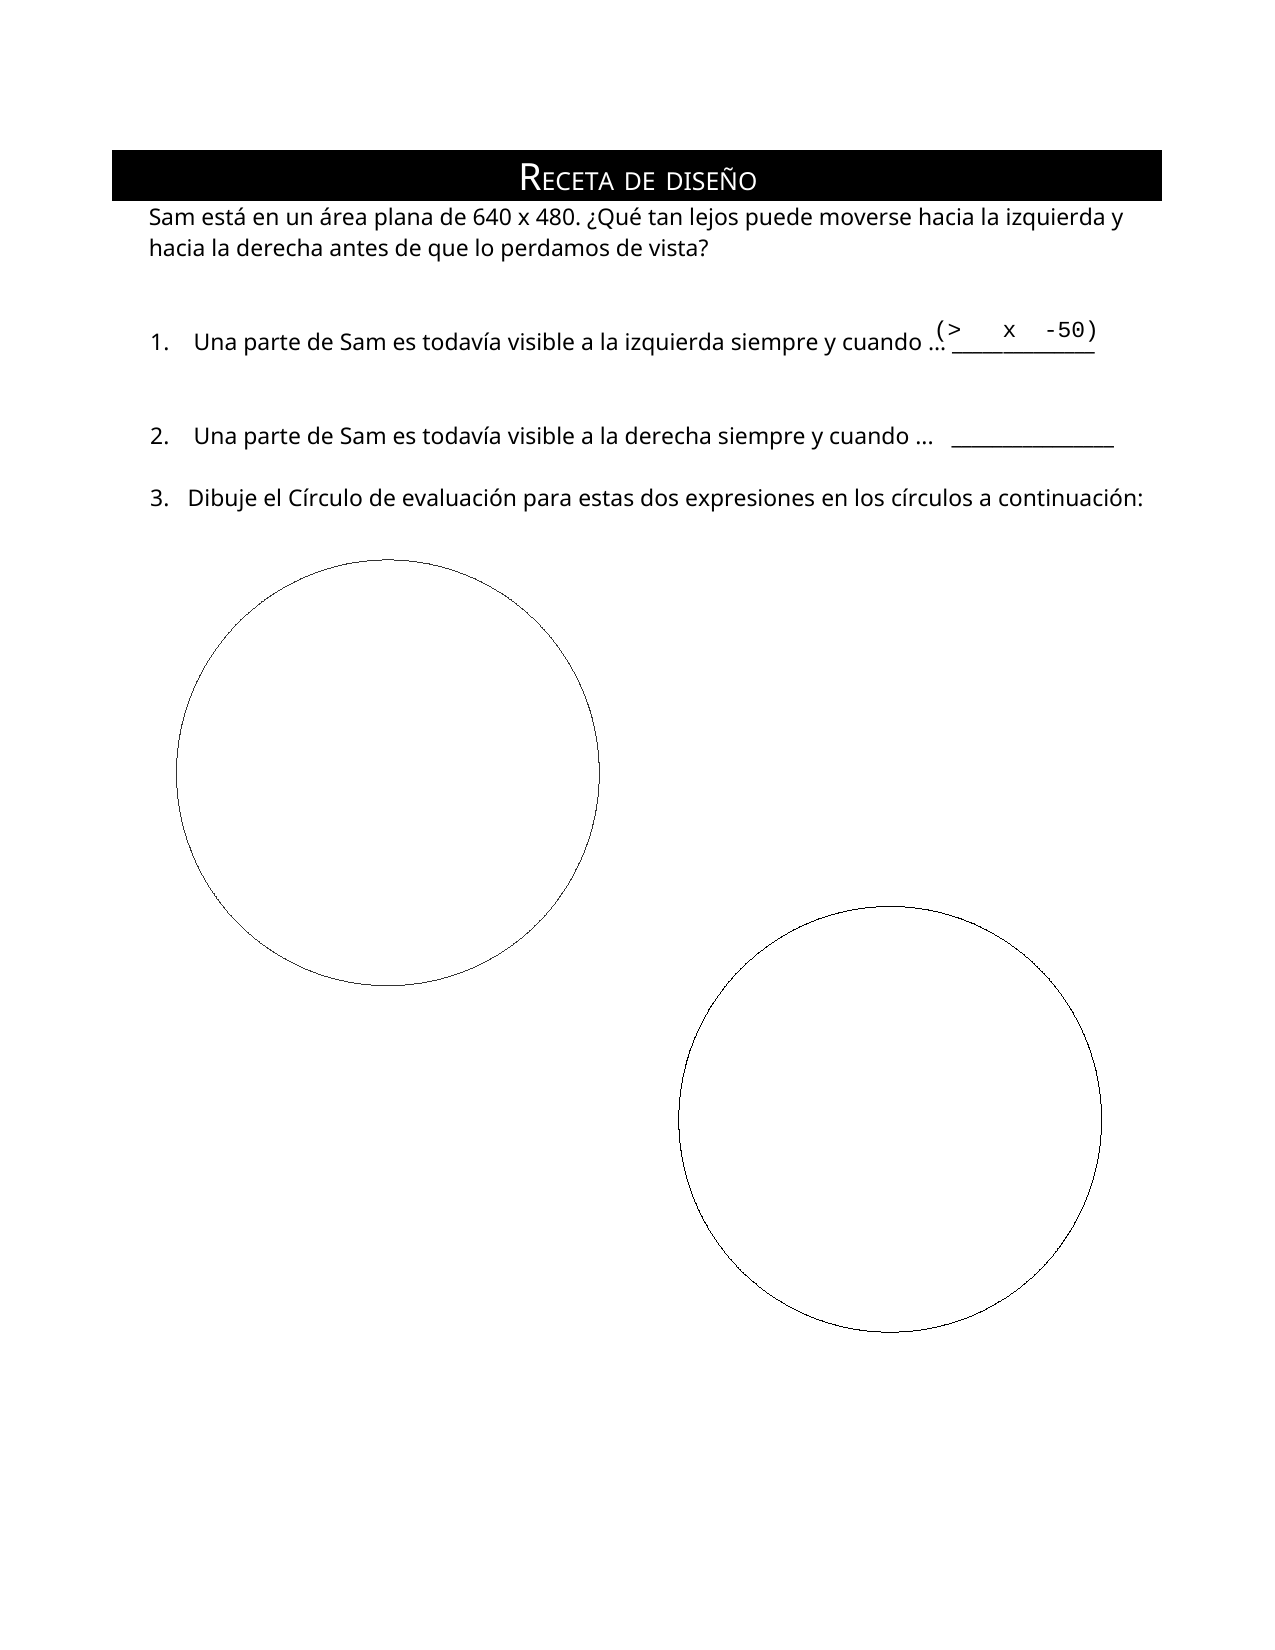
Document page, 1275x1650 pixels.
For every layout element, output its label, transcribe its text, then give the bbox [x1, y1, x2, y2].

list Una parte de Sam es todavía visible a la izquierda siempre y cuando … ______________ [150, 326, 1162, 357]
list Una parte de Sam es todavía visible a la derecha siempre y cuando ... ________________ [150, 420, 1162, 451]
subtitle Receta de diseño [112, 150, 1162, 201]
list Dibuje el Círculo de evaluación para estas dos expresiones en los círculos a continuación: [150, 482, 1162, 513]
text Sam está en un área plana de 640 x 480. ¿Qué tan lejos puede moverse hacia la izquierda y hacia la derecha antes de que lo perdamos de vista? [148, 201, 1162, 263]
